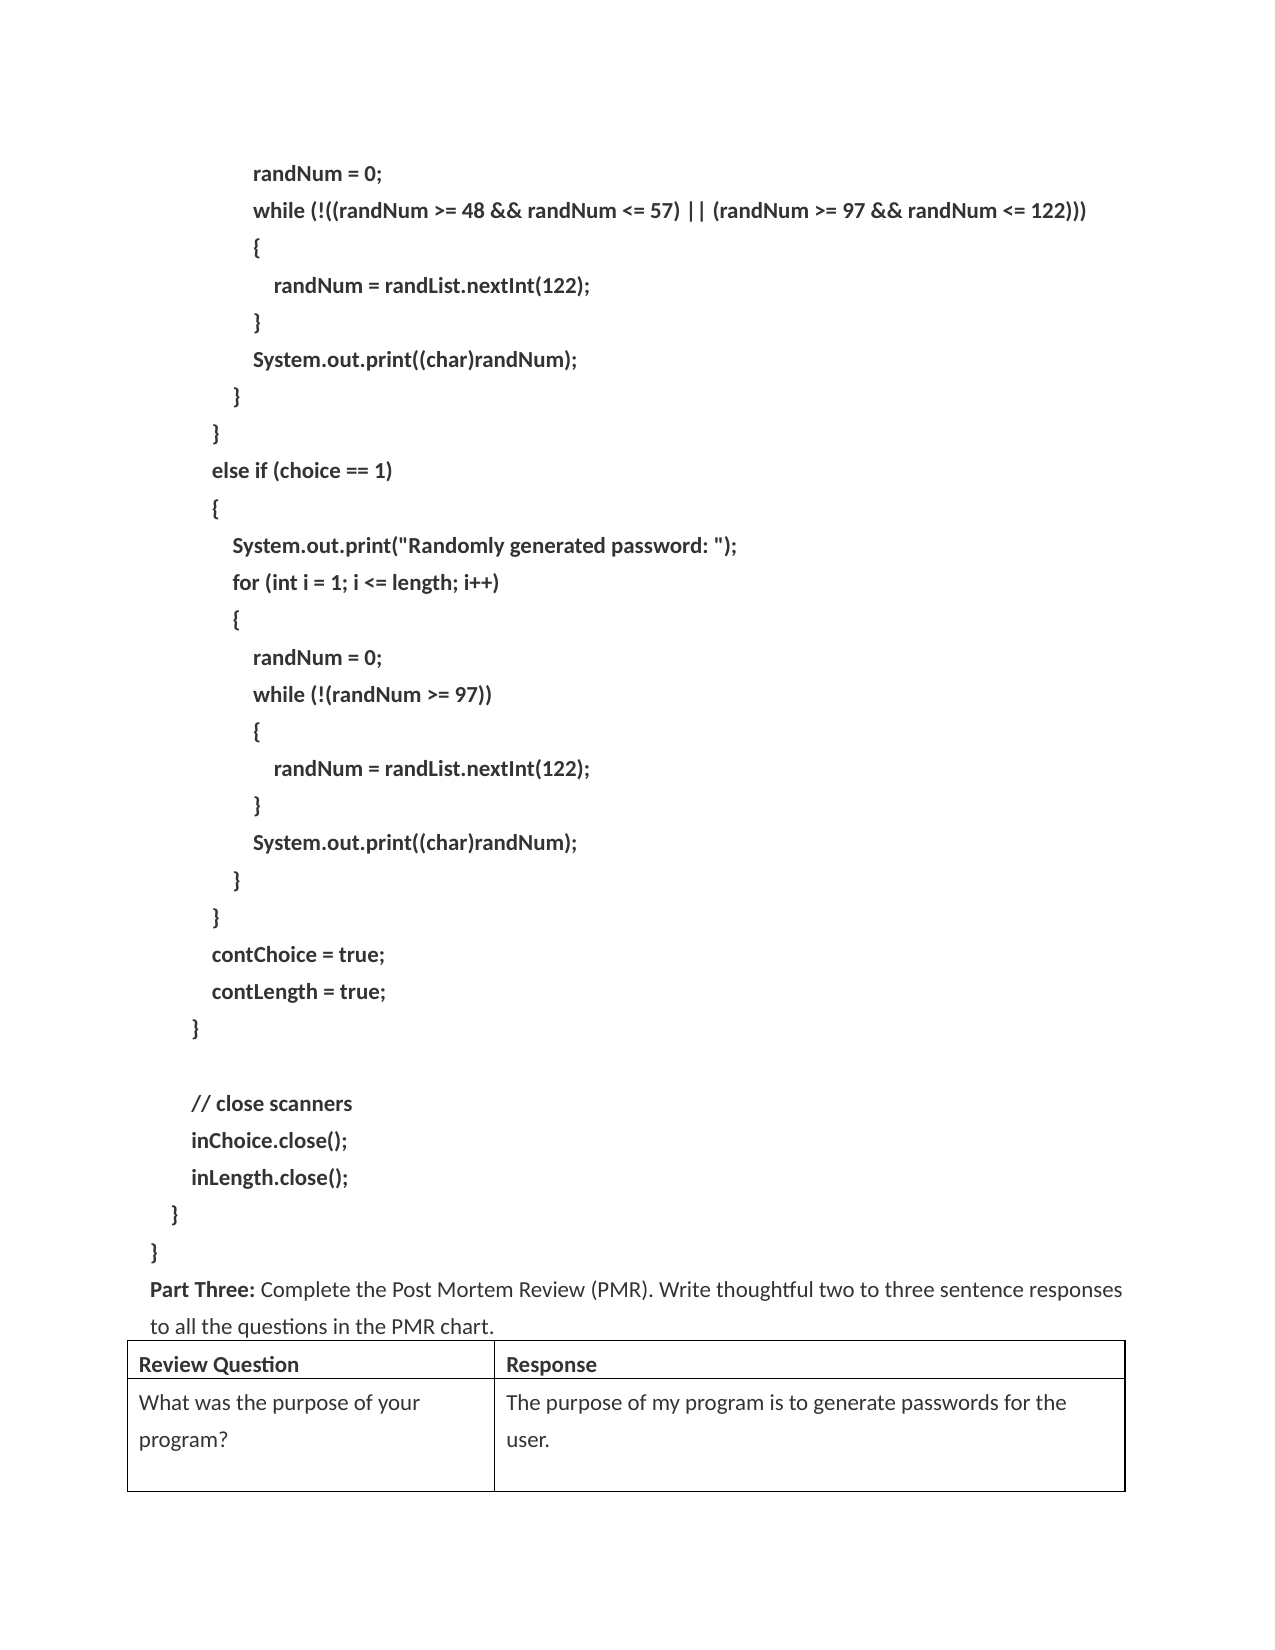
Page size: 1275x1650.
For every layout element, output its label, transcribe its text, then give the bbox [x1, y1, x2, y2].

text } [150, 410, 1125, 447]
text } [150, 782, 1125, 819]
text randNum = randList.nextInt(122); [150, 745, 1125, 782]
text System.out.print("Randomly generated password: "); [150, 522, 1125, 559]
text for (int i = 1; i <= length; i++) [150, 559, 1125, 596]
text } [150, 857, 1125, 894]
text contLength = true; [150, 968, 1125, 1005]
text System.out.print((char)randNum); [150, 819, 1125, 857]
text while (!((randNum >= 48 && randNum <= 57) || (randNum >= 97 && randNum <= 122))) [150, 187, 1125, 224]
text randNum = randList.nextInt(122); [150, 262, 1125, 299]
text { [150, 485, 1125, 522]
text } [150, 894, 1125, 931]
table_header Review Question [128, 1341, 494, 1378]
text } [150, 373, 1125, 410]
text System.out.print((char)randNum); [150, 336, 1125, 373]
text } [150, 1005, 1125, 1042]
table_cell What was the purpose of your program? [128, 1379, 494, 1491]
text randNum = 0; [150, 633, 1125, 671]
text } [150, 299, 1125, 336]
text { [150, 596, 1125, 633]
text while (!(randNum >= 97)) [150, 671, 1125, 708]
text randNum = 0; [150, 150, 1125, 187]
text inLength.close(); [150, 1154, 1125, 1191]
table_header Response [495, 1341, 1124, 1378]
text } [150, 1228, 1125, 1266]
table_cell The purpose of my program is to generate passwords for the user. [495, 1379, 1124, 1491]
text contChoice = true; [150, 931, 1125, 968]
text else if (choice == 1) [150, 447, 1125, 485]
text inChoice.close(); [150, 1117, 1125, 1154]
text { [150, 708, 1125, 745]
text // close scanners [150, 1080, 1125, 1117]
text Part Three: Complete the Post Mortem Review (PMR). Write thoughtful two to three sentence responses to all the questions in the PMR chart. [150, 1266, 1125, 1340]
text { [150, 224, 1125, 262]
text } [150, 1191, 1125, 1228]
